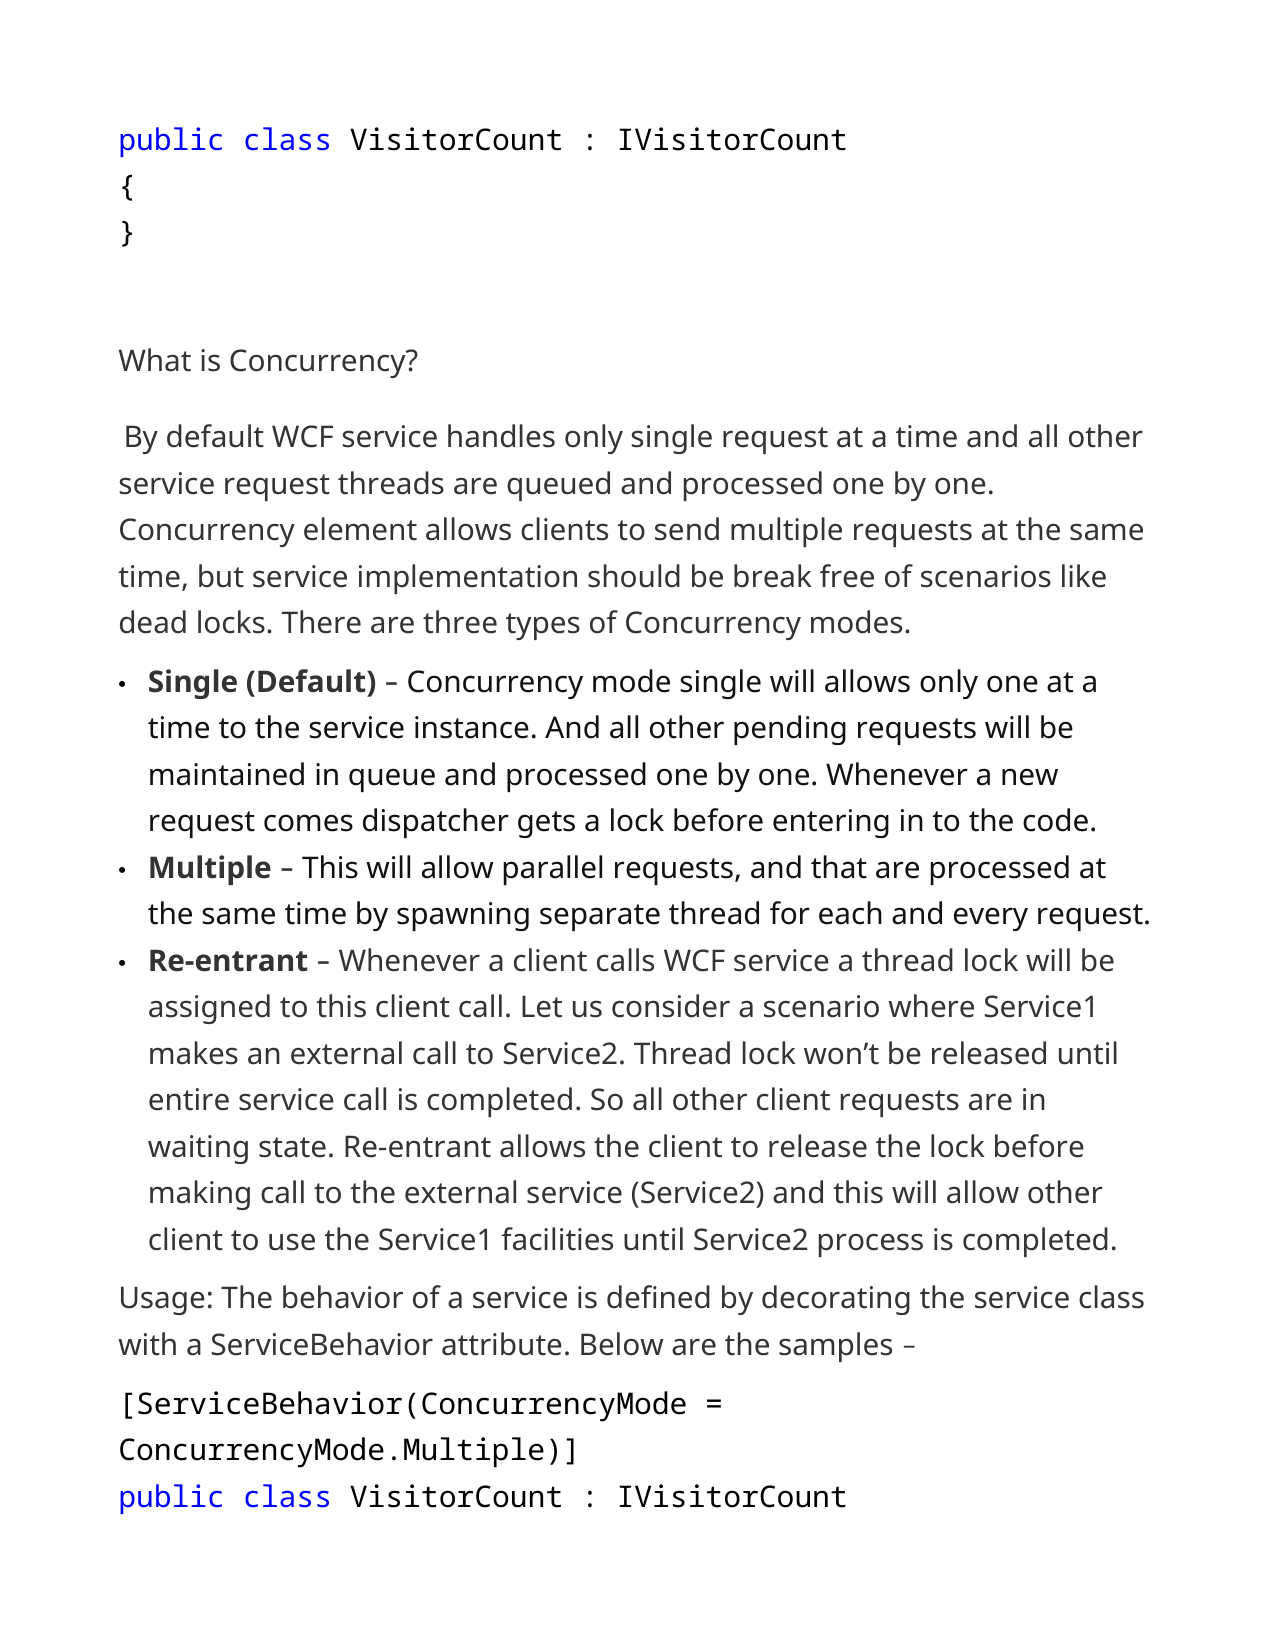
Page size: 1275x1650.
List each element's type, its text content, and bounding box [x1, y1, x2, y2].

text By default WCF service handles only single request at a time and all other service request threads are queued and processed one by one. Concurrency element allows clients to send multiple requests at the same time, but service implementation should be break free of scenarios like dead locks. There are three types of Concurrency modes. [118, 416, 1157, 642]
text Usage: The behavior of a service is defined by decorating the service class with a ServiceBehavior attribute. Below are the samples – [118, 1277, 1157, 1364]
text } [118, 211, 1157, 251]
list Single (Default) – Concurrency mode single will allows only one at a time to the service instance. And all other pending requests will be maintained in queue and processed one by one. Whenever a new request comes dispatcher gets a lock before entering in to the code. [118, 661, 1157, 841]
text [ServiceBehavior(ConcurrencyMode = ConcurrencyMode.Multiple)] [118, 1383, 1157, 1469]
list Multiple – This will allow parallel requests, and that are processed at the same time by spawning separate thread for each and every request. [118, 847, 1157, 933]
text { [118, 164, 1157, 205]
text public class VisitorCount : IVisitorCount [118, 118, 1157, 158]
list Re-entrant – Whenever a client calls WCF service a thread lock will be assigned to this client call. Let us consider a scenario where Service1 makes an external call to Service2. Thread lock won’t be released until entire service call is completed. So all other client requests are in waiting state. Re-entrant allows the client to release the lock before making call to the external service (Service2) and this will allow other client to use the Service1 facilities until Service2 process is completed. [118, 939, 1157, 1259]
text What is Concurrency? [118, 340, 1157, 380]
text public class VisitorCount : IVisitorCount [118, 1476, 1157, 1516]
